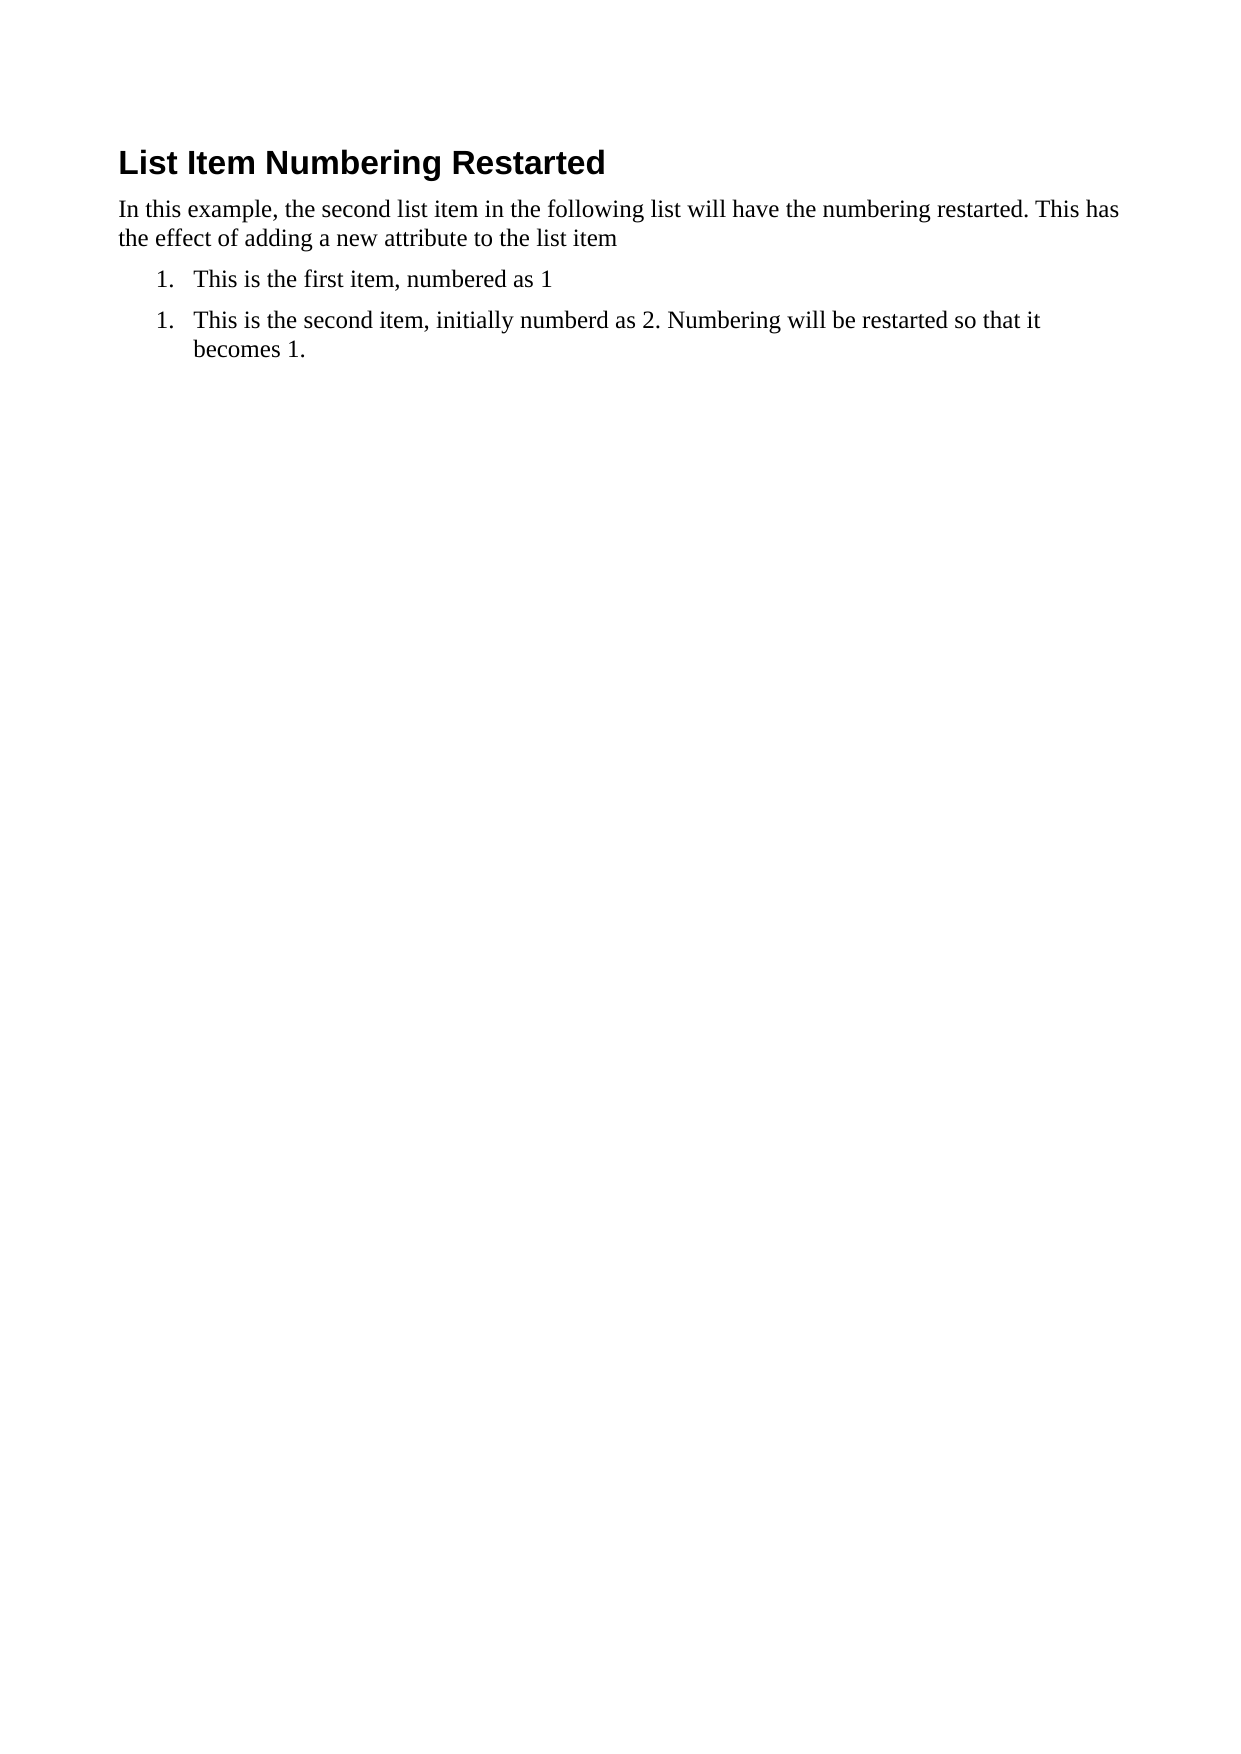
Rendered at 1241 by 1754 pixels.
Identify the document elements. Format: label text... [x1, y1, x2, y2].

list This is the first item, numbered as 1 [156, 264, 1122, 293]
subtitle List Item Numbering Restarted [118, 143, 1122, 182]
text In this example, the second list item in the following list will have the numbering restarted. This has the effect of adding a new attribute to the list item [118, 194, 1122, 252]
list This is the second item, initially numberd as 2. Numbering will be restarted so that it becomes 1. [156, 306, 1122, 363]
